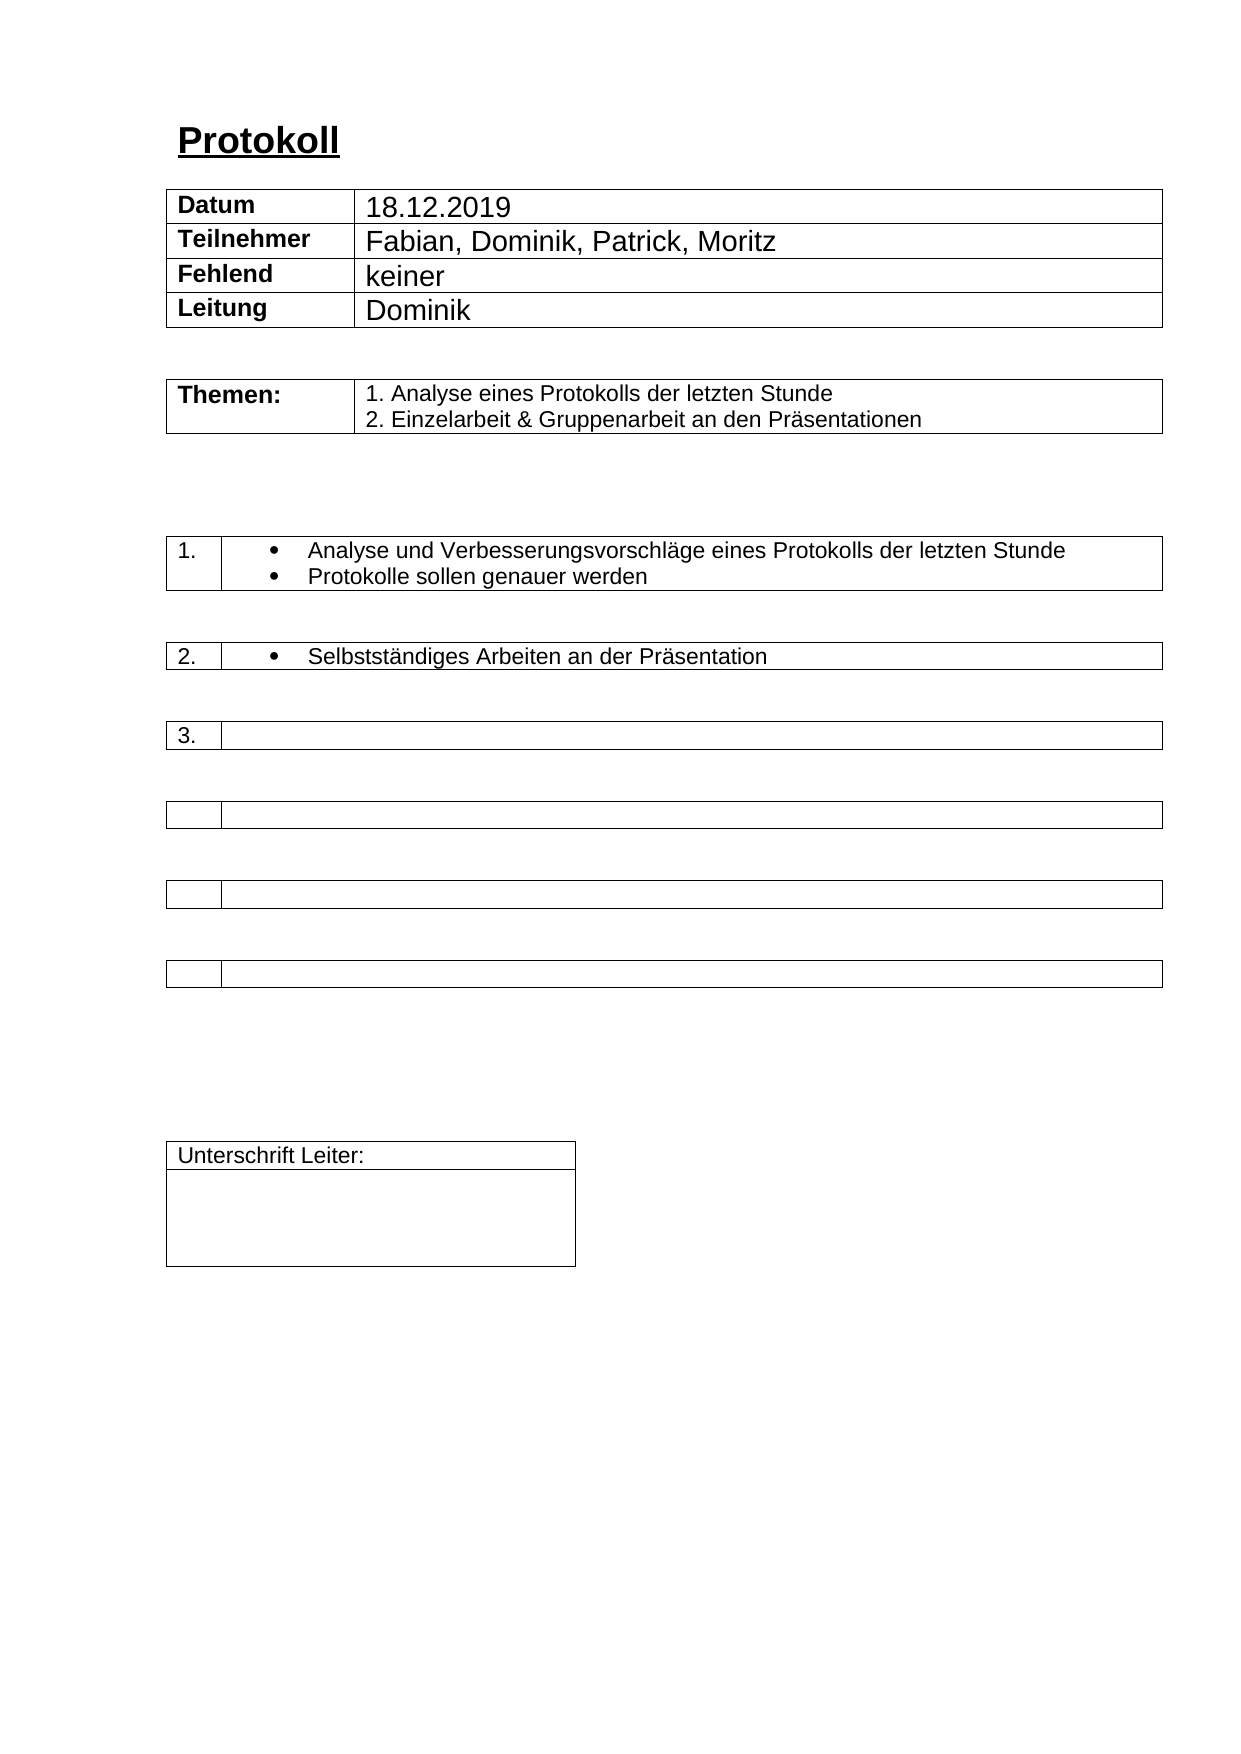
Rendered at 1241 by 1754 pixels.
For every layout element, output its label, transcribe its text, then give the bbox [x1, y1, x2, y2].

table_header [167, 802, 221, 828]
table_header 18.12.2019 [355, 190, 1162, 223]
table_cell Leitung [167, 293, 354, 327]
text Protokoll [177, 118, 1152, 161]
table_header [222, 881, 1162, 907]
table_header Datum [167, 190, 354, 223]
table_cell Dominik [355, 293, 1162, 327]
table_header 1. [167, 537, 221, 589]
table_cell [167, 1170, 575, 1266]
table_header [222, 961, 1162, 987]
table_header [222, 802, 1162, 828]
table_header Unterschrift Leiter: [167, 1142, 575, 1168]
table_header Analyse und Verbesserungsvorschläge eines Protokolls der letzten Stunde Protokolle sollen genauer werden [222, 537, 1162, 589]
table_cell Fehlend [167, 259, 354, 292]
table_header [167, 881, 221, 907]
table_cell Fabian, Dominik, Patrick, Moritz [355, 224, 1162, 258]
table_header 3. [167, 722, 221, 748]
table_header [222, 722, 1162, 748]
table_cell keiner [355, 259, 1162, 292]
table_header [167, 961, 221, 987]
table_cell Teilnehmer [167, 224, 354, 258]
table_header 1. Analyse eines Protokolls der letzten Stunde 2. Einzelarbeit & Gruppenarbeit an den Präsentationen [355, 380, 1162, 433]
table_header Selbstständiges Arbeiten an der Präsentation [222, 643, 1162, 669]
table_header Themen: [167, 380, 354, 433]
table_header 2. [167, 643, 221, 669]
